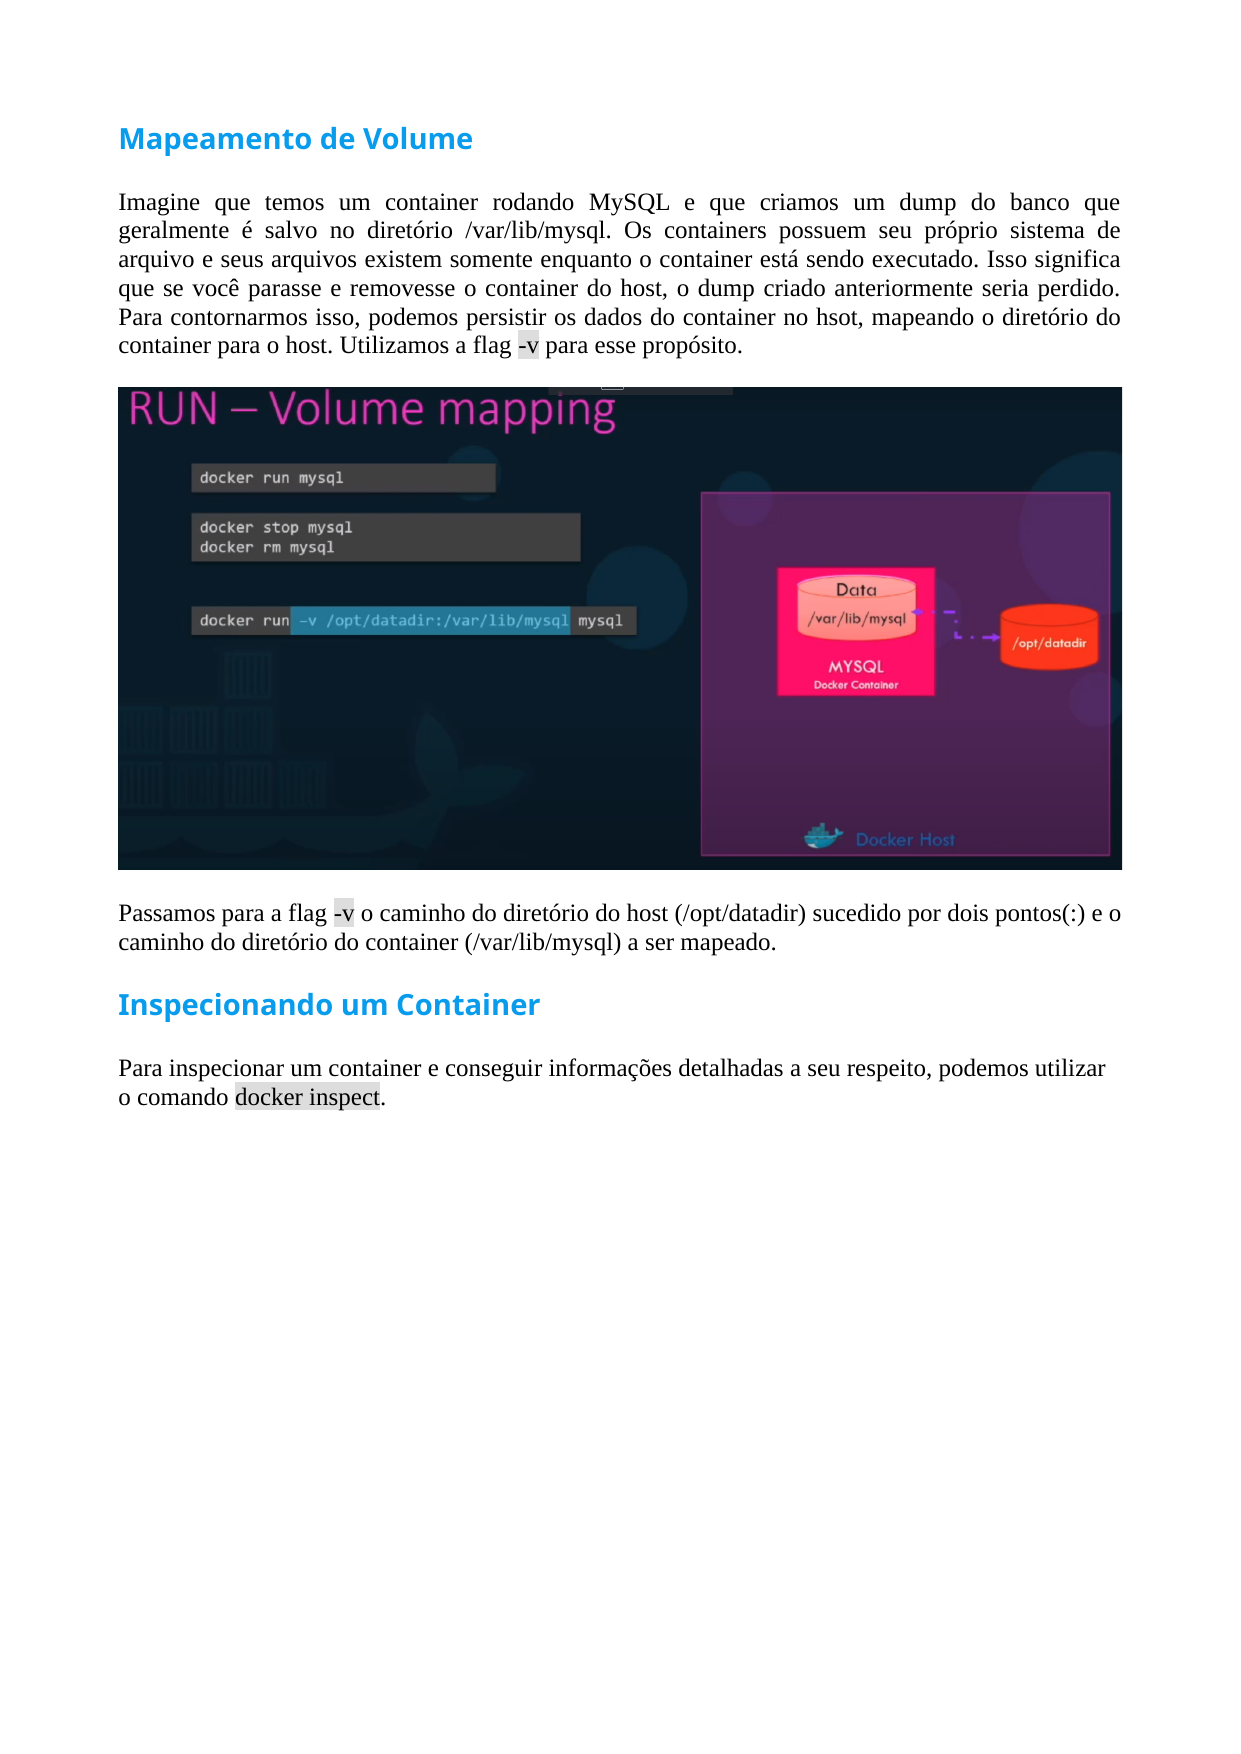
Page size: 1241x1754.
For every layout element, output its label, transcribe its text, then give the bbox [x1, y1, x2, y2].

text Mapeamento de Volume [118, 118, 1122, 158]
text Inspecionando um Container [118, 984, 1122, 1024]
text Para inspecionar um container e conseguir informações detalhadas a seu respeito, podemos utilizar o comando docker inspect. [118, 1053, 1122, 1110]
text Passamos para a flag -v o caminho do diretório do host (/opt/datadir) sucedido por dois pontos(:) e o caminho do diretório do container (/var/lib/mysql) a ser mapeado. [118, 898, 1122, 956]
picture [118, 387, 1123, 870]
text Imagine que temos um container rodando MySQL e que criamos um dump do banco que geralmente é salvo no diretório /var/lib/mysql. Os containers possuem seu próprio sistema de arquivo e seus arquivos existem somente enquanto o container está sendo executado. Isso significa que se você parasse e removesse o container do host, o dump criado anteriormente seria perdido. Para contornarmos isso, podemos persistir os dados do container no hsot, mapeando o diretório do container para o host. Utilizamos a flag -v para esse propósito. [118, 187, 1122, 359]
